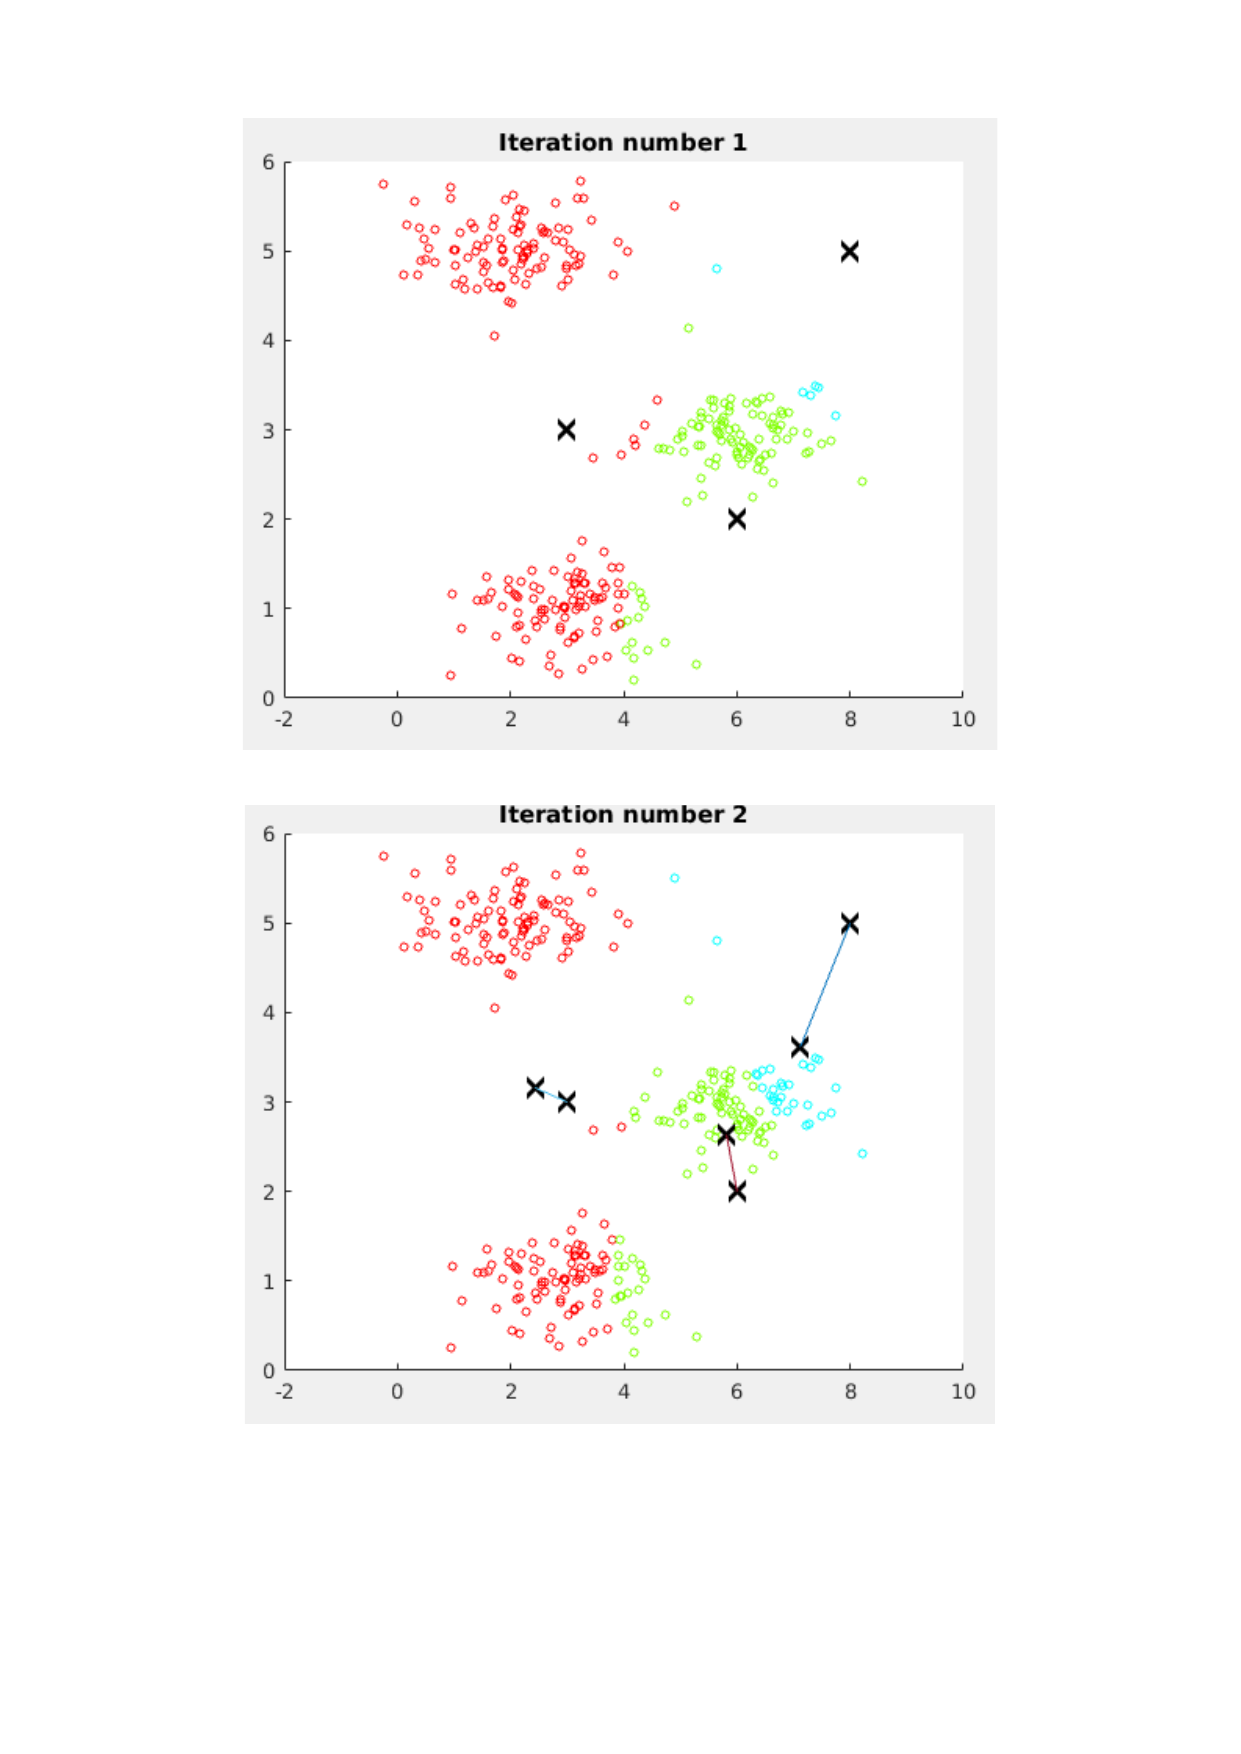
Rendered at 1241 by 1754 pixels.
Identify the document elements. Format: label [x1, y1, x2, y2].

picture [242, 118, 998, 750]
picture [244, 805, 995, 1424]
